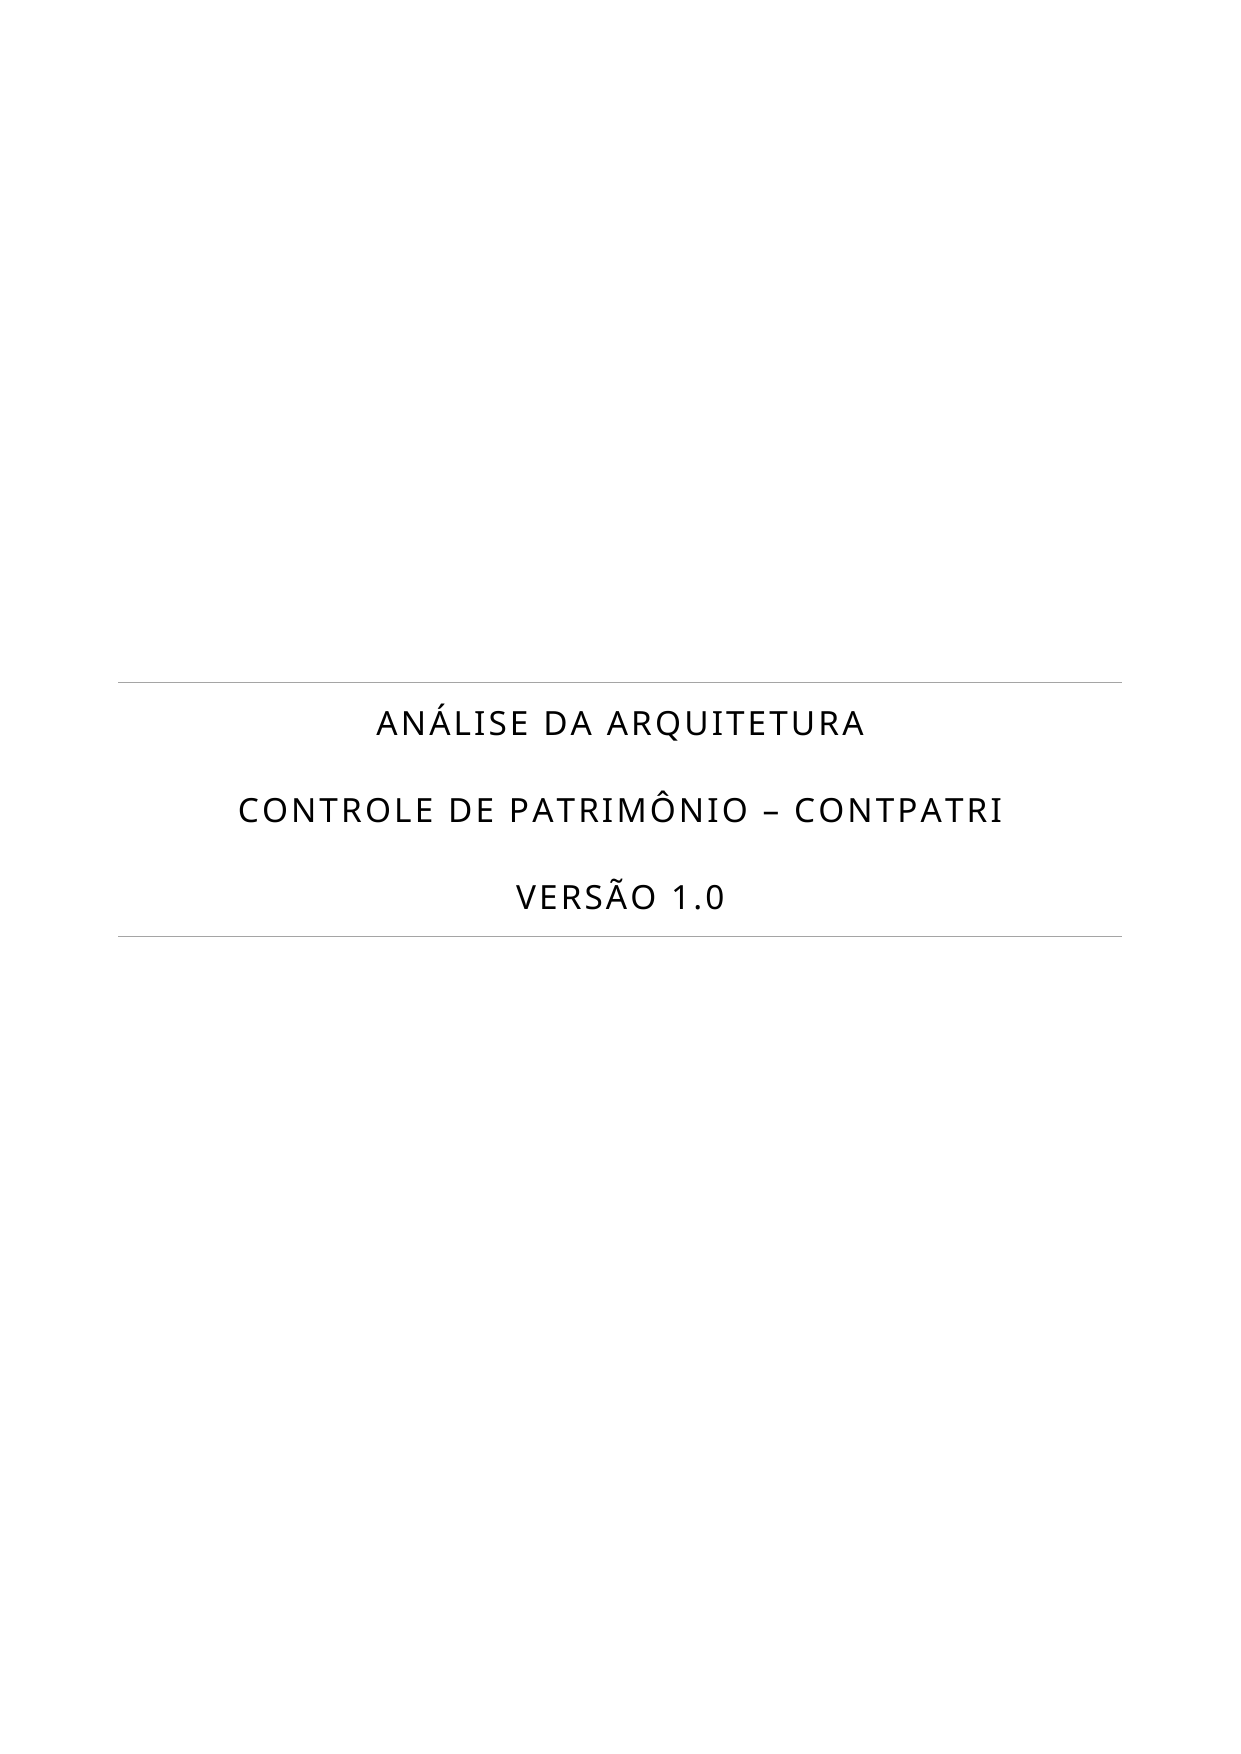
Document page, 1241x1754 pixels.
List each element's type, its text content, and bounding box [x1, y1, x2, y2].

text Controle de patrimônio – ContPatri [118, 768, 1122, 832]
text ANÁLISE DA ARQUITETURA [118, 683, 1122, 745]
text Versão 1.0 [118, 856, 1122, 936]
